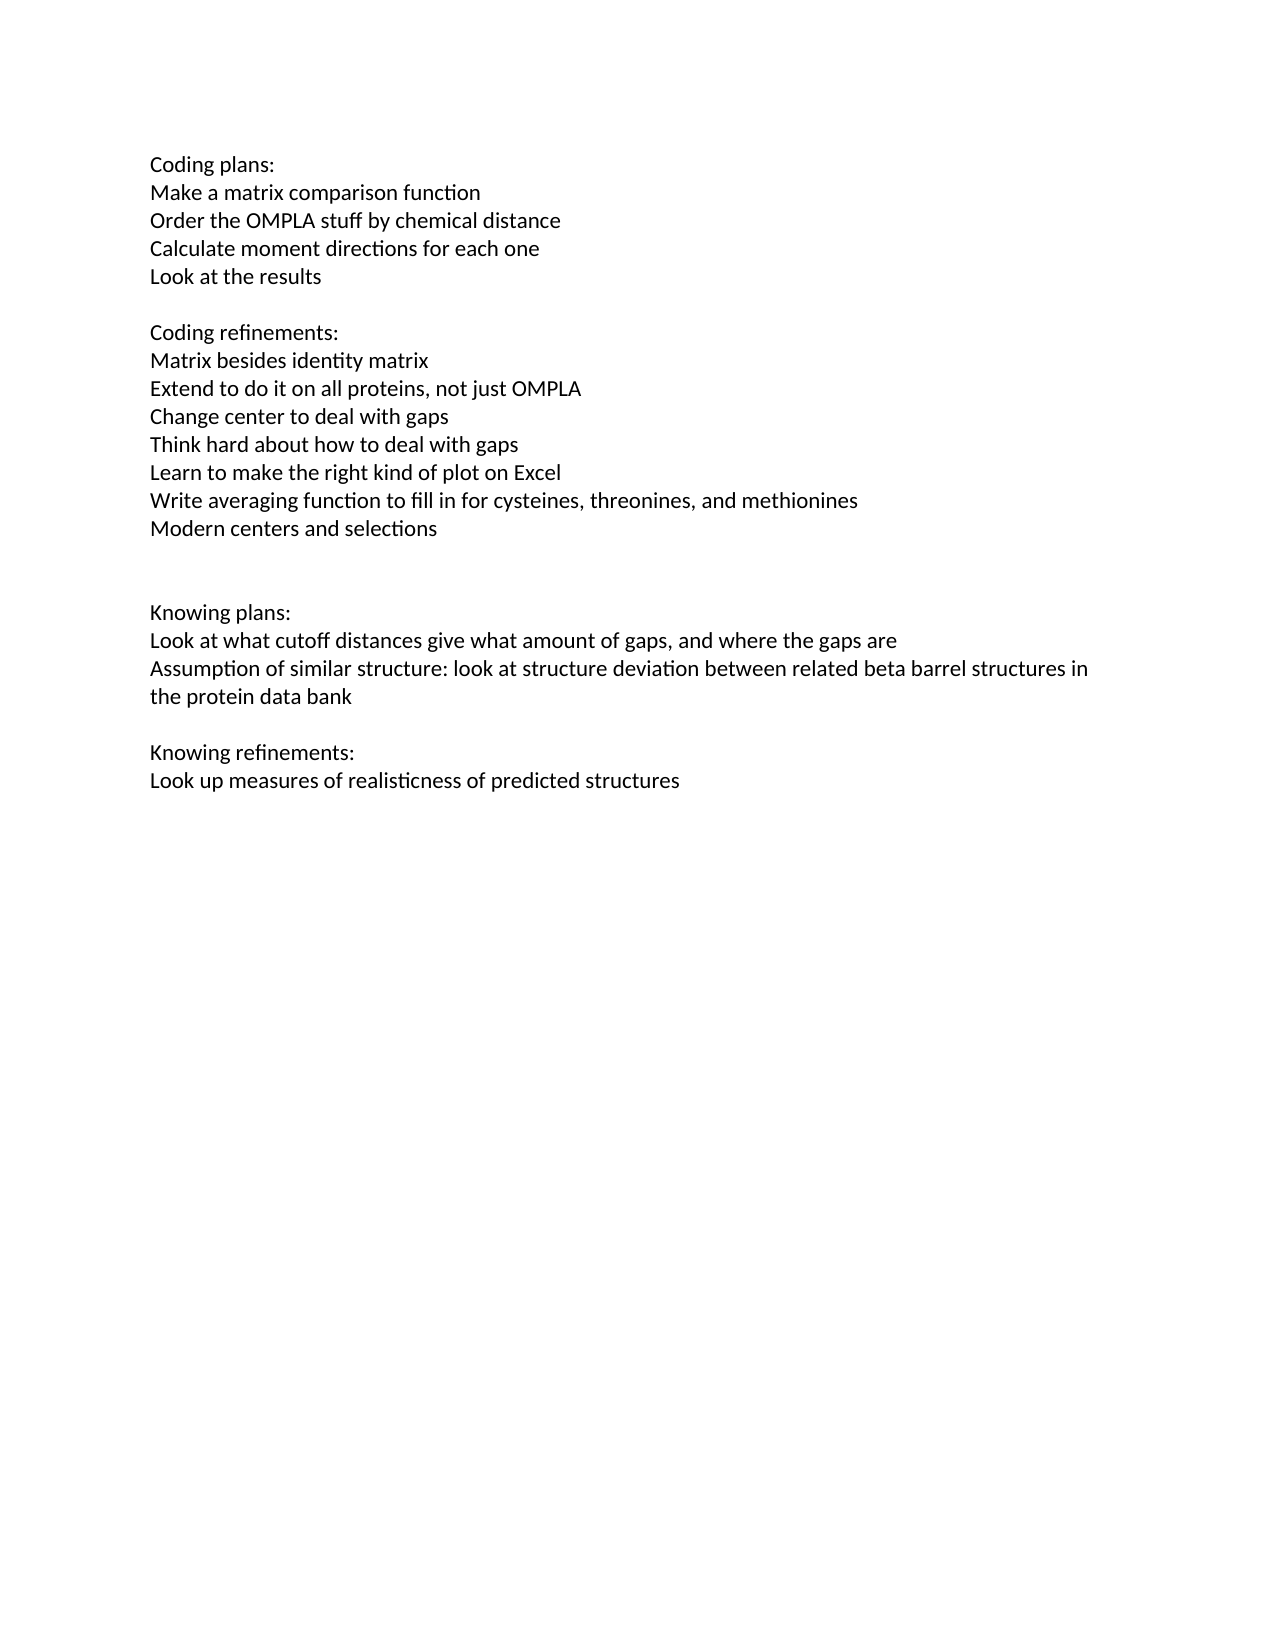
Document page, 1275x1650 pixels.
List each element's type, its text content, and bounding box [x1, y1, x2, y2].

text Make a matrix comparison function [150, 178, 1125, 206]
text Matrix besides identity matrix [150, 346, 1125, 374]
text Change center to deal with gaps [150, 402, 1125, 430]
text Calculate moment directions for each one [150, 234, 1125, 262]
text Modern centers and selections [150, 514, 1125, 542]
text Extend to do it on all proteins, not just OMPLA [150, 374, 1125, 402]
text Look at the results [150, 262, 1125, 290]
text Look up measures of realisticness of predicted structures [150, 766, 1125, 794]
text Assumption of similar structure: look at structure deviation between related beta barrel structures in the protein data bank [150, 654, 1125, 710]
text Write averaging function to fill in for cysteines, threonines, and methionines [150, 486, 1125, 514]
text Knowing plans: Look at what cutoff distances give what amount of gaps, and where the gaps are [150, 598, 1125, 654]
text Learn to make the right kind of plot on Excel [150, 458, 1125, 486]
text Coding refinements: [150, 318, 1125, 346]
text Think hard about how to deal with gaps [150, 430, 1125, 458]
text Knowing refinements: [150, 738, 1125, 766]
text Order the OMPLA stuff by chemical distance [150, 206, 1125, 234]
text Coding plans: [150, 150, 1125, 178]
